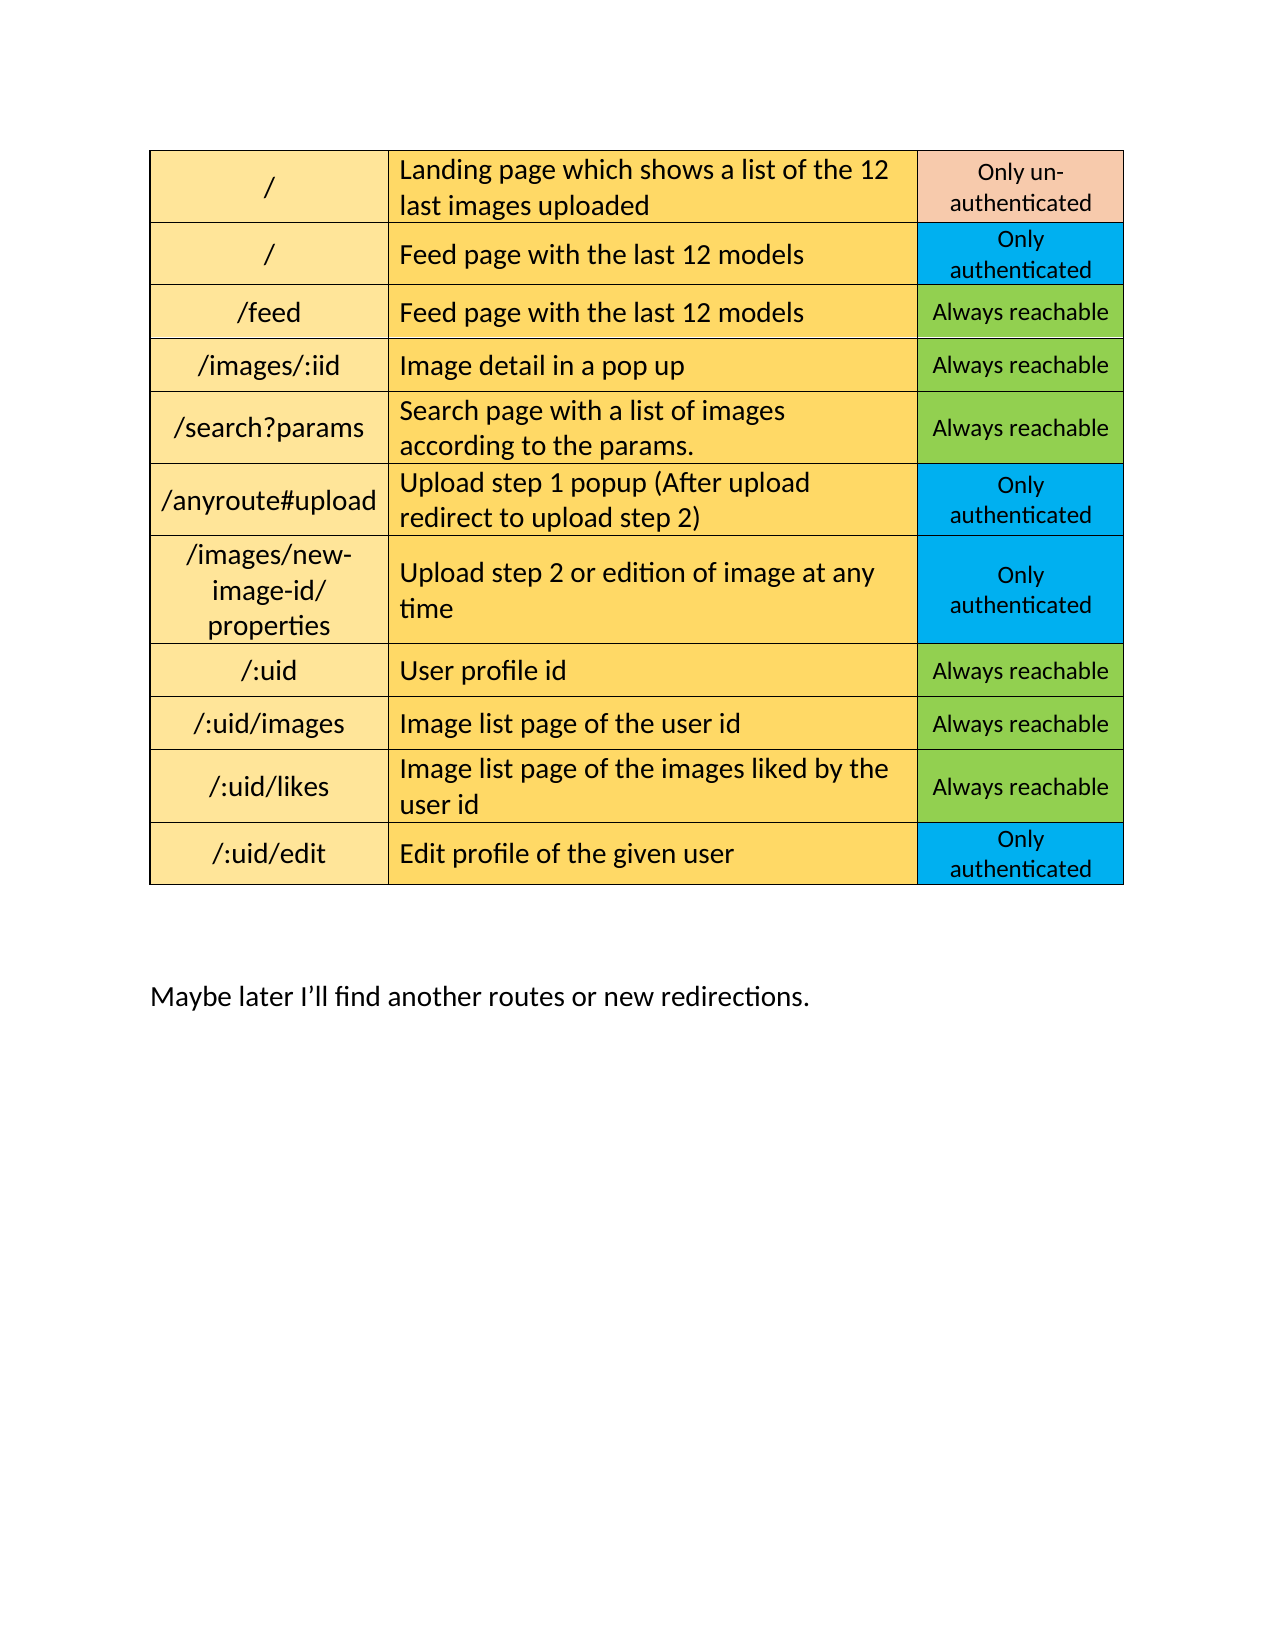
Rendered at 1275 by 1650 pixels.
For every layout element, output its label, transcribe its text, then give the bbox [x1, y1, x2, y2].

table_cell Only authenticated [918, 464, 1123, 535]
table_cell Search page with a list of images according to the params. [389, 392, 917, 463]
table_cell /anyroute#upload [151, 464, 388, 535]
table_cell Always reachable [918, 644, 1123, 696]
table_cell Upload step 2 or edition of image at any time [389, 536, 917, 643]
table_cell Feed page with the last 12 models [389, 285, 917, 337]
table_cell Edit profile of the given user [389, 823, 917, 884]
table_cell Always reachable [918, 339, 1123, 391]
table_cell Feed page with the last 12 models [389, 223, 917, 284]
table_cell Image list page of the user id [389, 697, 917, 749]
table_cell Upload step 1 popup (After upload redirect to upload step 2) [389, 464, 917, 535]
table_cell /:uid/images [151, 697, 388, 749]
table_cell /:uid/edit [151, 823, 388, 884]
table_cell /feed [151, 285, 388, 337]
table_cell Always reachable [918, 750, 1123, 822]
table_cell Only authenticated [918, 223, 1123, 284]
table_cell Only authenticated [918, 536, 1123, 643]
table_cell /:uid/likes [151, 750, 388, 822]
table_cell /:uid [151, 644, 388, 696]
table_cell Always reachable [918, 285, 1123, 337]
table_cell Always reachable [918, 697, 1123, 749]
table_cell Image detail in a pop up [389, 339, 917, 391]
table_cell Image list page of the images liked by the user id [389, 750, 917, 822]
table_header / [151, 151, 388, 222]
table_cell User profile id [389, 644, 917, 696]
table_header Only un-authenticated [918, 151, 1123, 222]
table_cell /search?params [151, 392, 388, 463]
table_cell Only authenticated [918, 823, 1123, 884]
table_cell /images/:iid [151, 339, 388, 391]
table_cell Always reachable [918, 392, 1123, 463]
text Maybe later I’ll find another routes or new redirections. [150, 978, 1125, 1013]
table_header Landing page which shows a list of the 12 last images uploaded [389, 151, 917, 222]
table_cell /images/new-image-id/properties [151, 536, 388, 643]
table_cell / [151, 223, 388, 284]
